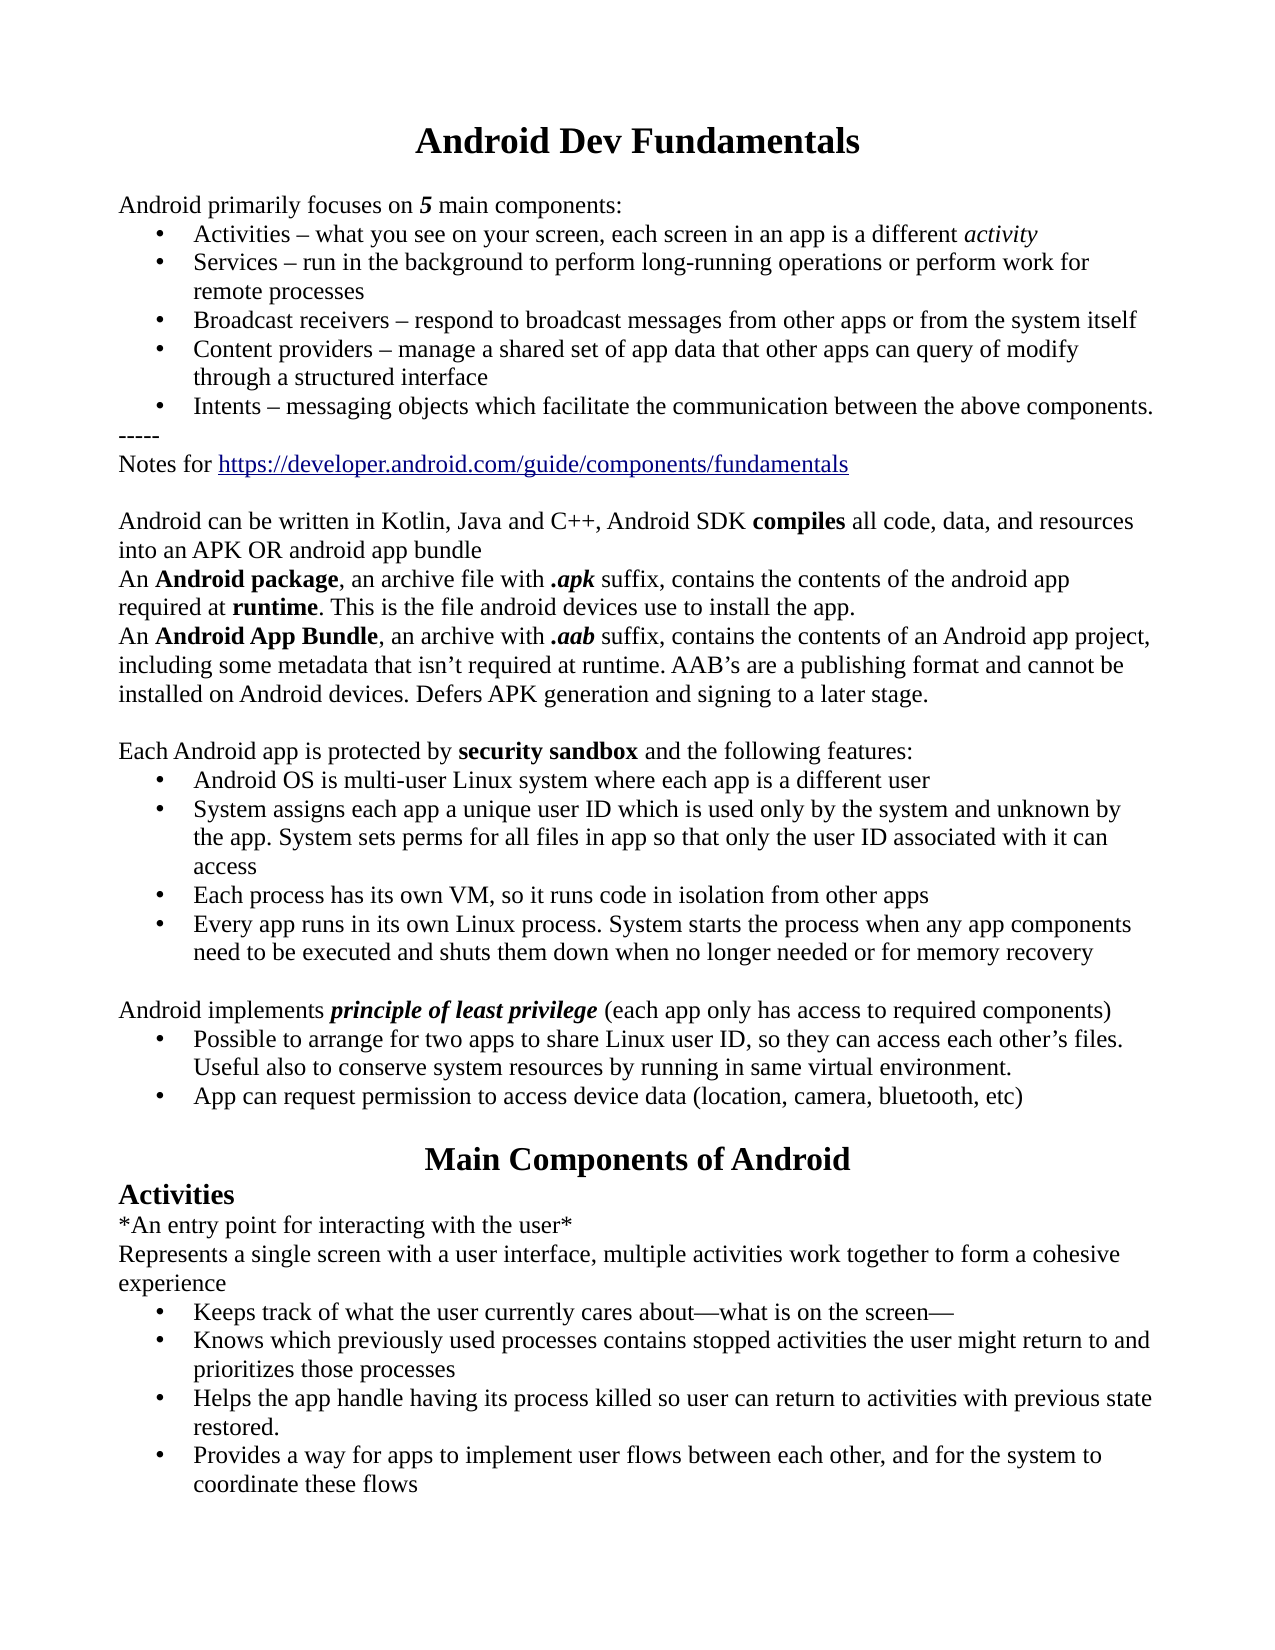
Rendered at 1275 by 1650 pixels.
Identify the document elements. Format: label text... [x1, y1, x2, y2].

text Represents a single screen with a user interface, multiple activities work together to form a cohesive experience [118, 1239, 1157, 1297]
list App can request permission to access device data (location, camera, bluetooth, etc) [156, 1081, 1157, 1110]
list Content providers – manage a shared set of app data that other apps can query of modify through a structured interface [156, 334, 1157, 391]
text Android can be written in Kotlin, Java and C++, Android SDK compiles all code, data, and resources into an APK OR android app bundle [118, 506, 1157, 564]
list Android OS is multi-user Linux system where each app is a different user [156, 765, 1157, 794]
list Possible to arrange for two apps to share Linux user ID, so they can access each other’s files. Useful also to conserve system resources by running in same virtual environment. [156, 1024, 1157, 1081]
list Broadcast receivers – respond to broadcast messages from other apps or from the system itself [156, 305, 1157, 334]
text An Android App Bundle, an archive with .aab suffix, contains the contents of an Android app project, including some metadata that isn’t required at runtime. AAB’s are a publishing format and cannot be installed on Android devices. Defers APK generation and signing to a later stage. [118, 621, 1157, 707]
list Keeps track of what the user currently cares about—what is on the screen— [156, 1297, 1157, 1326]
list Intents – messaging objects which facilitate the communication between the above components. [156, 391, 1157, 420]
text *An entry point for interacting with the user* [118, 1211, 1157, 1239]
text Each Android app is protected by security sandbox and the following features: [118, 736, 1157, 765]
text ----- [118, 420, 1157, 449]
list Services – run in the background to perform long-running operations or perform work for remote processes [156, 247, 1157, 305]
list Every app runs in its own Linux process. System starts the process when any app components need to be executed and shuts them down when no longer needed or for memory recovery [156, 909, 1157, 966]
text Notes for https://developer.android.com/guide/components/fundamentals [118, 449, 1157, 477]
list Knows which previously used processes contains stopped activities the user might return to and prioritizes those processes [156, 1326, 1157, 1383]
text Android primarily focuses on 5 main components: [118, 190, 1157, 219]
list Provides a way for apps to implement user flows between each other, and for the system to coordinate these flows [156, 1441, 1157, 1498]
list System assigns each app a unique user ID which is used only by the system and unknown by the app. System sets perms for all files in app so that only the user ID associated with it can access [156, 794, 1157, 880]
text Activities [118, 1177, 1157, 1211]
list Each process has its own VM, so it runs code in isolation from other apps [156, 880, 1157, 909]
text Android implements principle of least privilege (each app only has access to required components) [118, 995, 1157, 1024]
text Android Dev Fundamentals [118, 118, 1157, 161]
list Helps the app handle having its process killed so user can return to activities with previous state restored. [156, 1383, 1157, 1441]
text An Android package, an archive file with .apk suffix, contains the contents of the android app required at runtime. This is the file android devices use to install the app. [118, 564, 1157, 621]
list Activities – what you see on your screen, each screen in an app is a different activity [156, 219, 1157, 247]
text Main Components of Android [118, 1139, 1157, 1177]
